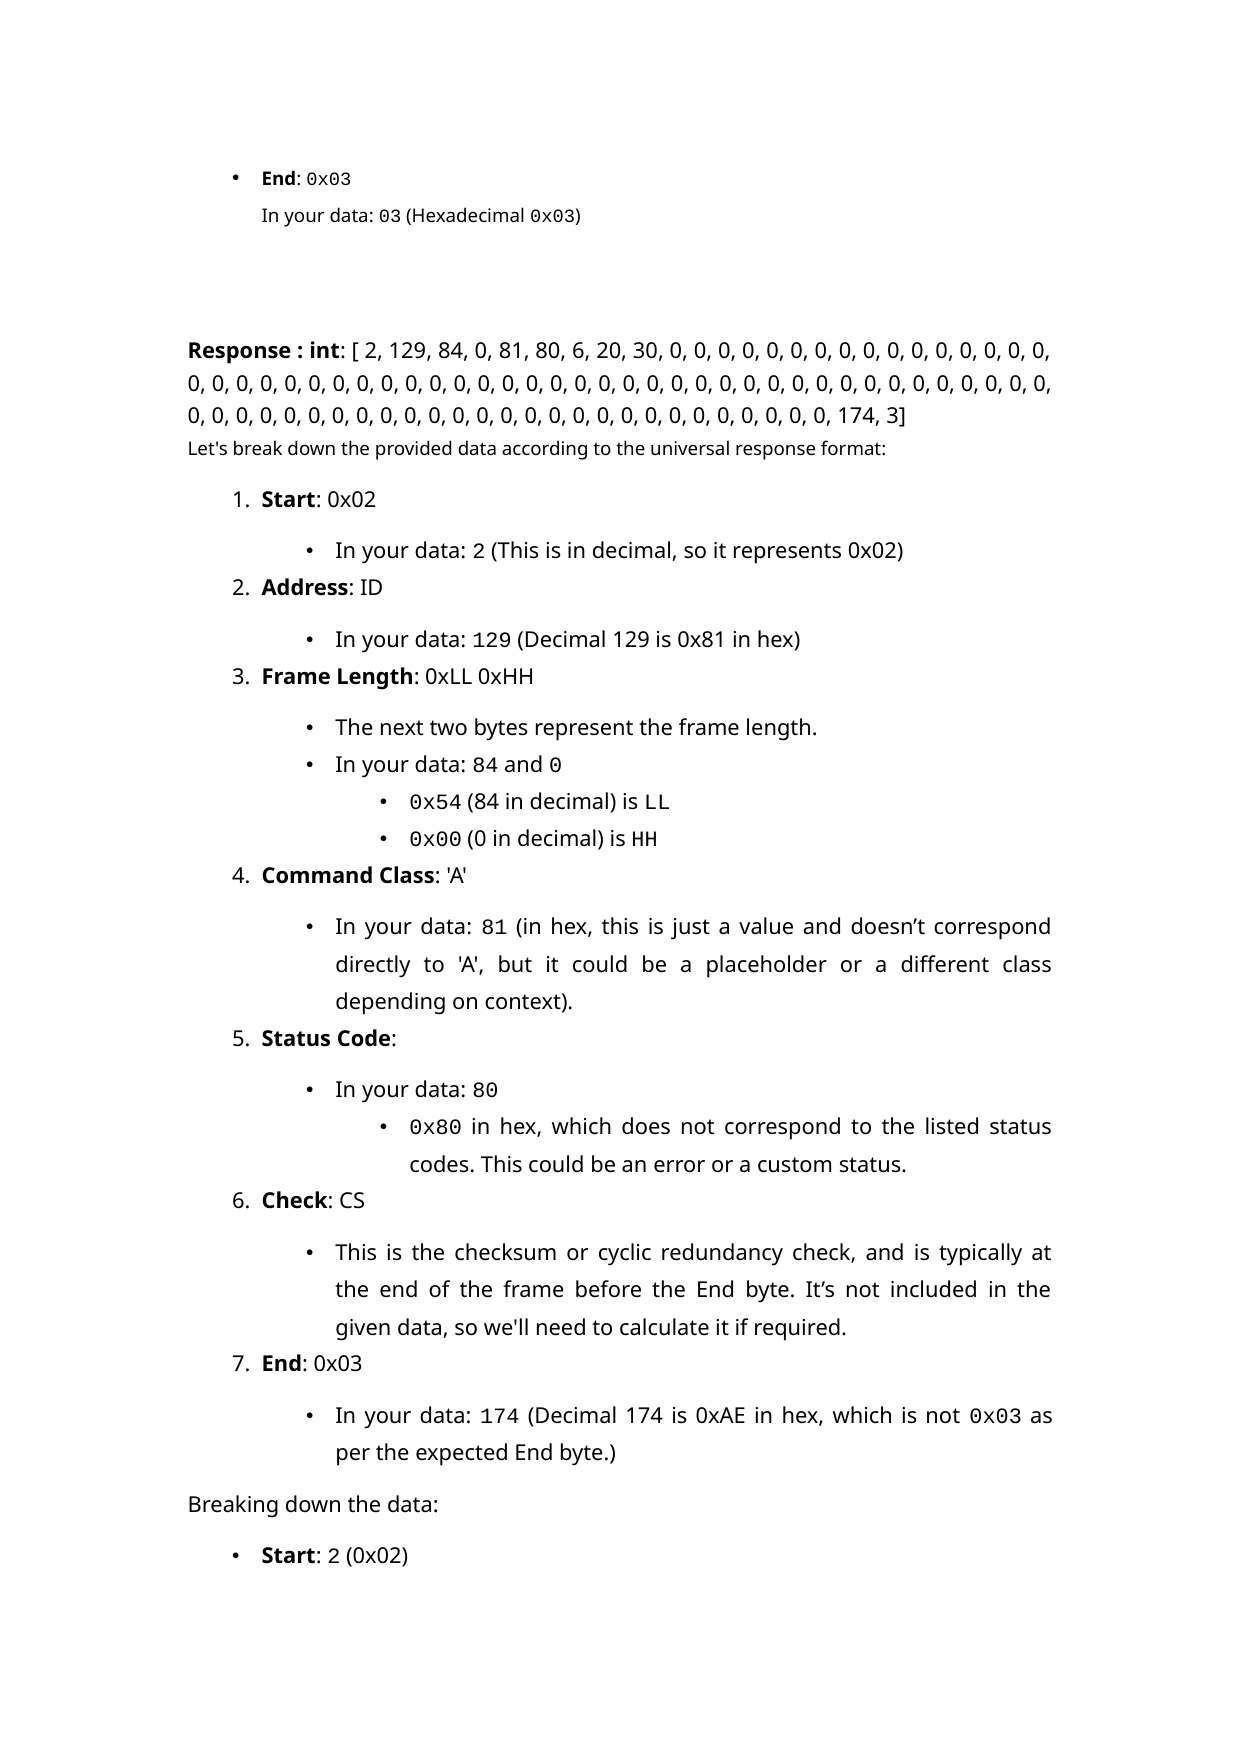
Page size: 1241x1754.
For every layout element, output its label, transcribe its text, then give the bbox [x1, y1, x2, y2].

list End: 0x03 [232, 1347, 1053, 1379]
list 0x00 (0 in decimal) is HH [379, 822, 1053, 854]
list In your data: 174 (Decimal 174 is 0xAE in hex, which is not 0x03 as per the expected End byte.) [306, 1398, 1053, 1468]
list The next two bytes represent the frame length. [306, 711, 1053, 743]
list This is the checksum or cyclic redundancy check, and is typically at the end of the frame before the End byte. It’s not included in the given data, so we'll need to calculate it if required. [306, 1236, 1053, 1343]
text Let's break down the provided data according to the universal response format: [187, 432, 1053, 464]
list Command Class: 'A' [232, 859, 1053, 891]
list Address: ID [232, 571, 1053, 603]
list Start: 0x02 [232, 482, 1053, 515]
list 0x80 in hex, which does not correspond to the listed status codes. This could be an error or a custom status. [379, 1110, 1053, 1180]
list In your data: 80 [306, 1073, 1053, 1106]
list In your data: 81 (in hex, this is just a value and doesn’t correspond directly to 'A', but it could be a placeholder or a different class depending on context). [306, 910, 1053, 1017]
text Response : int: [ 2, 129, 84, 0, 81, 80, 6, 20, 30, 0, 0, 0, 0, 0, 0, 0, 0, 0, 0, 0, 0, 0, 0, 0, 0, 0, 0, 0, 0, 0, 0, 0, 0, 0, 0, 0, 0, 0, 0, 0, 0, 0, 0, 0, 0, 0, 0, 0, 0, 0, 0, 0, 0, 0, 0, 0, 0, 0, 0, 0, 0, 0, 0, 0, 0, 0, 0, 0, 0, 0, 0, 0, 0, 0, 0, 0, 0, 0, 0, 0, 0, 0, 0, 0, 0, 0, 0, 0, 174, 3] [187, 334, 1053, 432]
list In your data: 129 (Decimal 129 is 0x81 in hex) [306, 622, 1053, 655]
list In your data: 2 (This is in decimal, so it represents 0x02) [306, 534, 1053, 566]
text Breaking down the data: [187, 1487, 1053, 1520]
list Frame Length: 0xLL 0xHH [232, 659, 1053, 692]
list Check: CS [232, 1184, 1053, 1217]
list Status Code: [232, 1022, 1053, 1054]
list Start: 2 (0x02) [232, 1539, 1053, 1571]
list In your data: 84 and 0 [306, 748, 1053, 780]
list 0x54 (84 in decimal) is LL [379, 785, 1053, 817]
list End: 0x03 In your data: 03 (Hexadecimal 0x03) [232, 162, 1053, 232]
